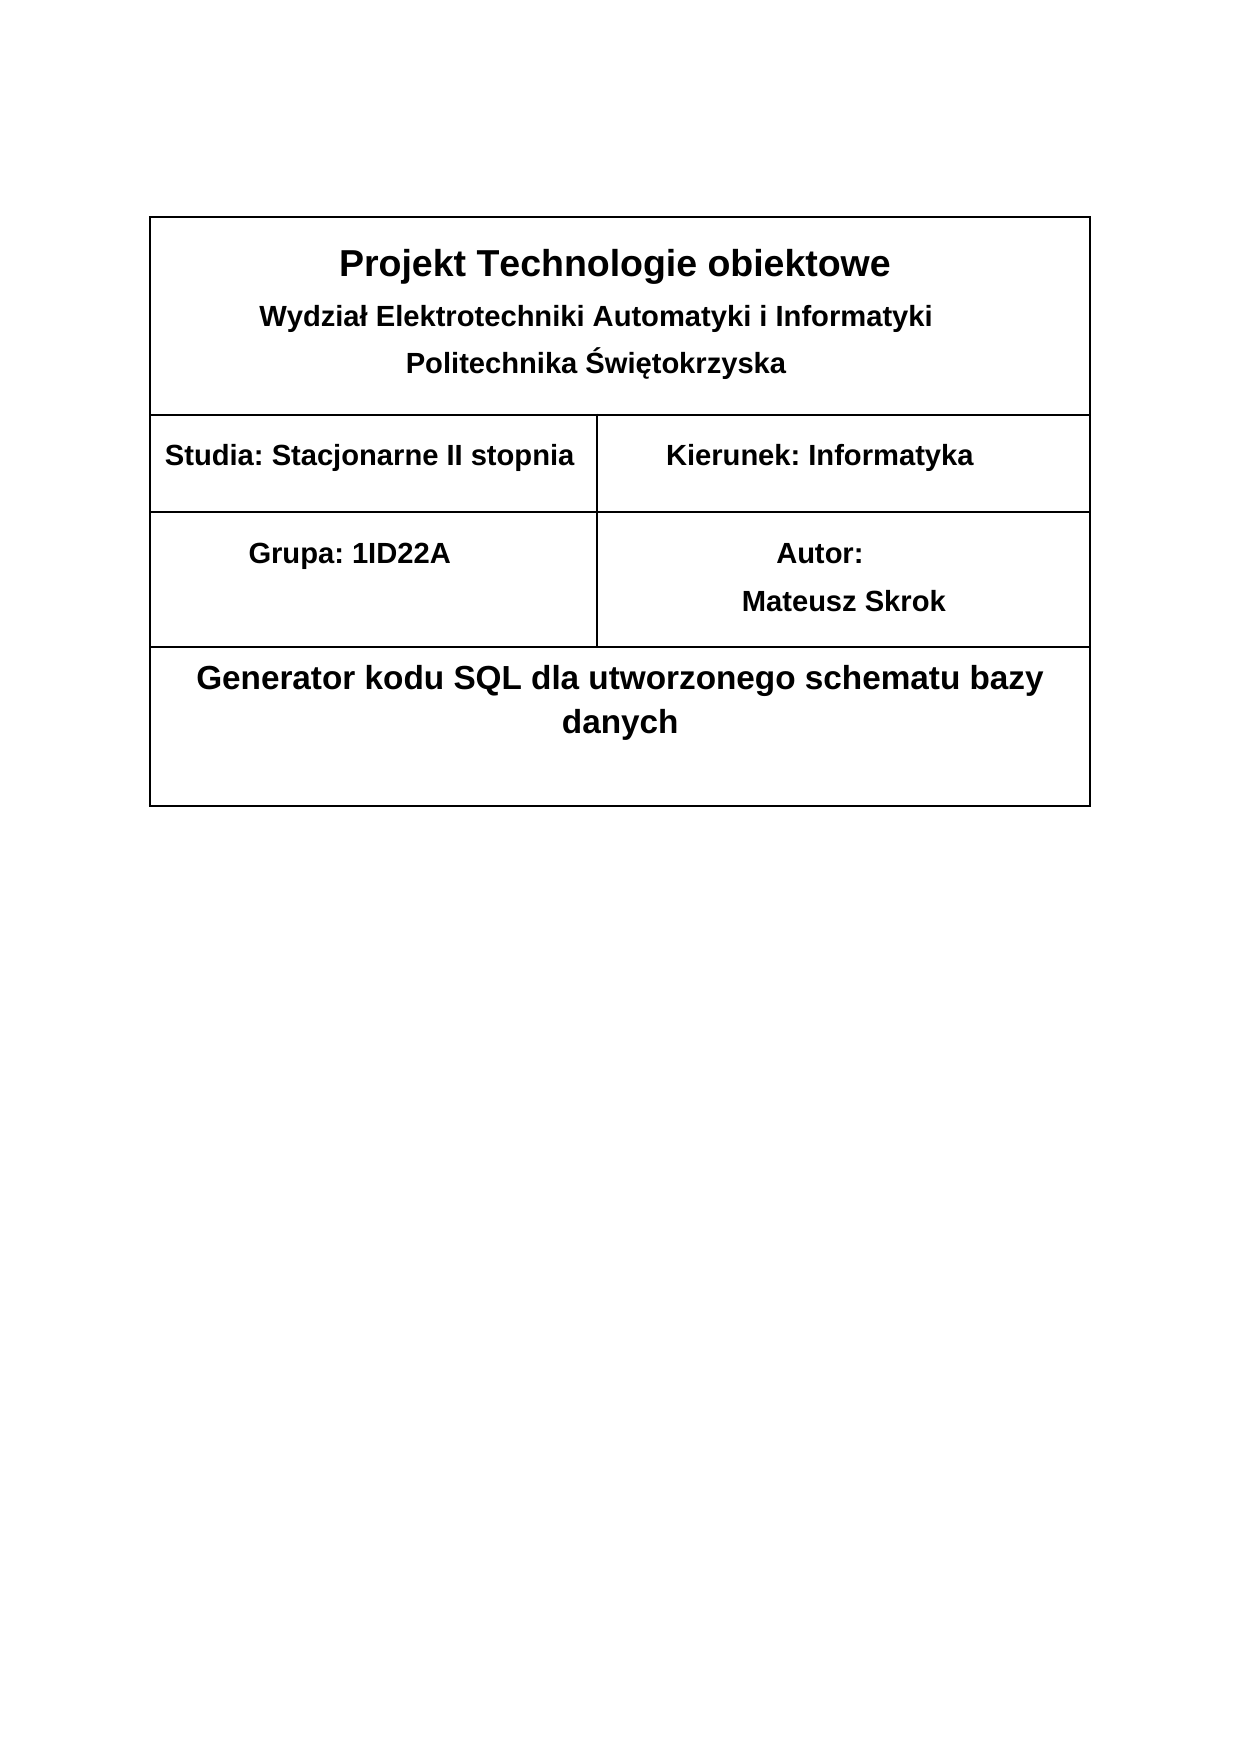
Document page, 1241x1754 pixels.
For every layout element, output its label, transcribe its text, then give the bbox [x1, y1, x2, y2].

table_cell Kierunek: Informatyka [598, 416, 1089, 511]
table_cell Generator kodu SQL dla utworzonego schematu bazy danych [151, 648, 1089, 805]
table_cell Autor: Mateusz Skrok [598, 513, 1089, 646]
table_cell Studia: Stacjonarne II stopnia [151, 416, 596, 511]
table_cell Grupa: 1ID22A [151, 513, 596, 646]
table_header Projekt Technologie obiektowe Wydział Elektrotechniki Automatyki i Informatyki Politechnika Świętokrzyska [151, 218, 1089, 413]
